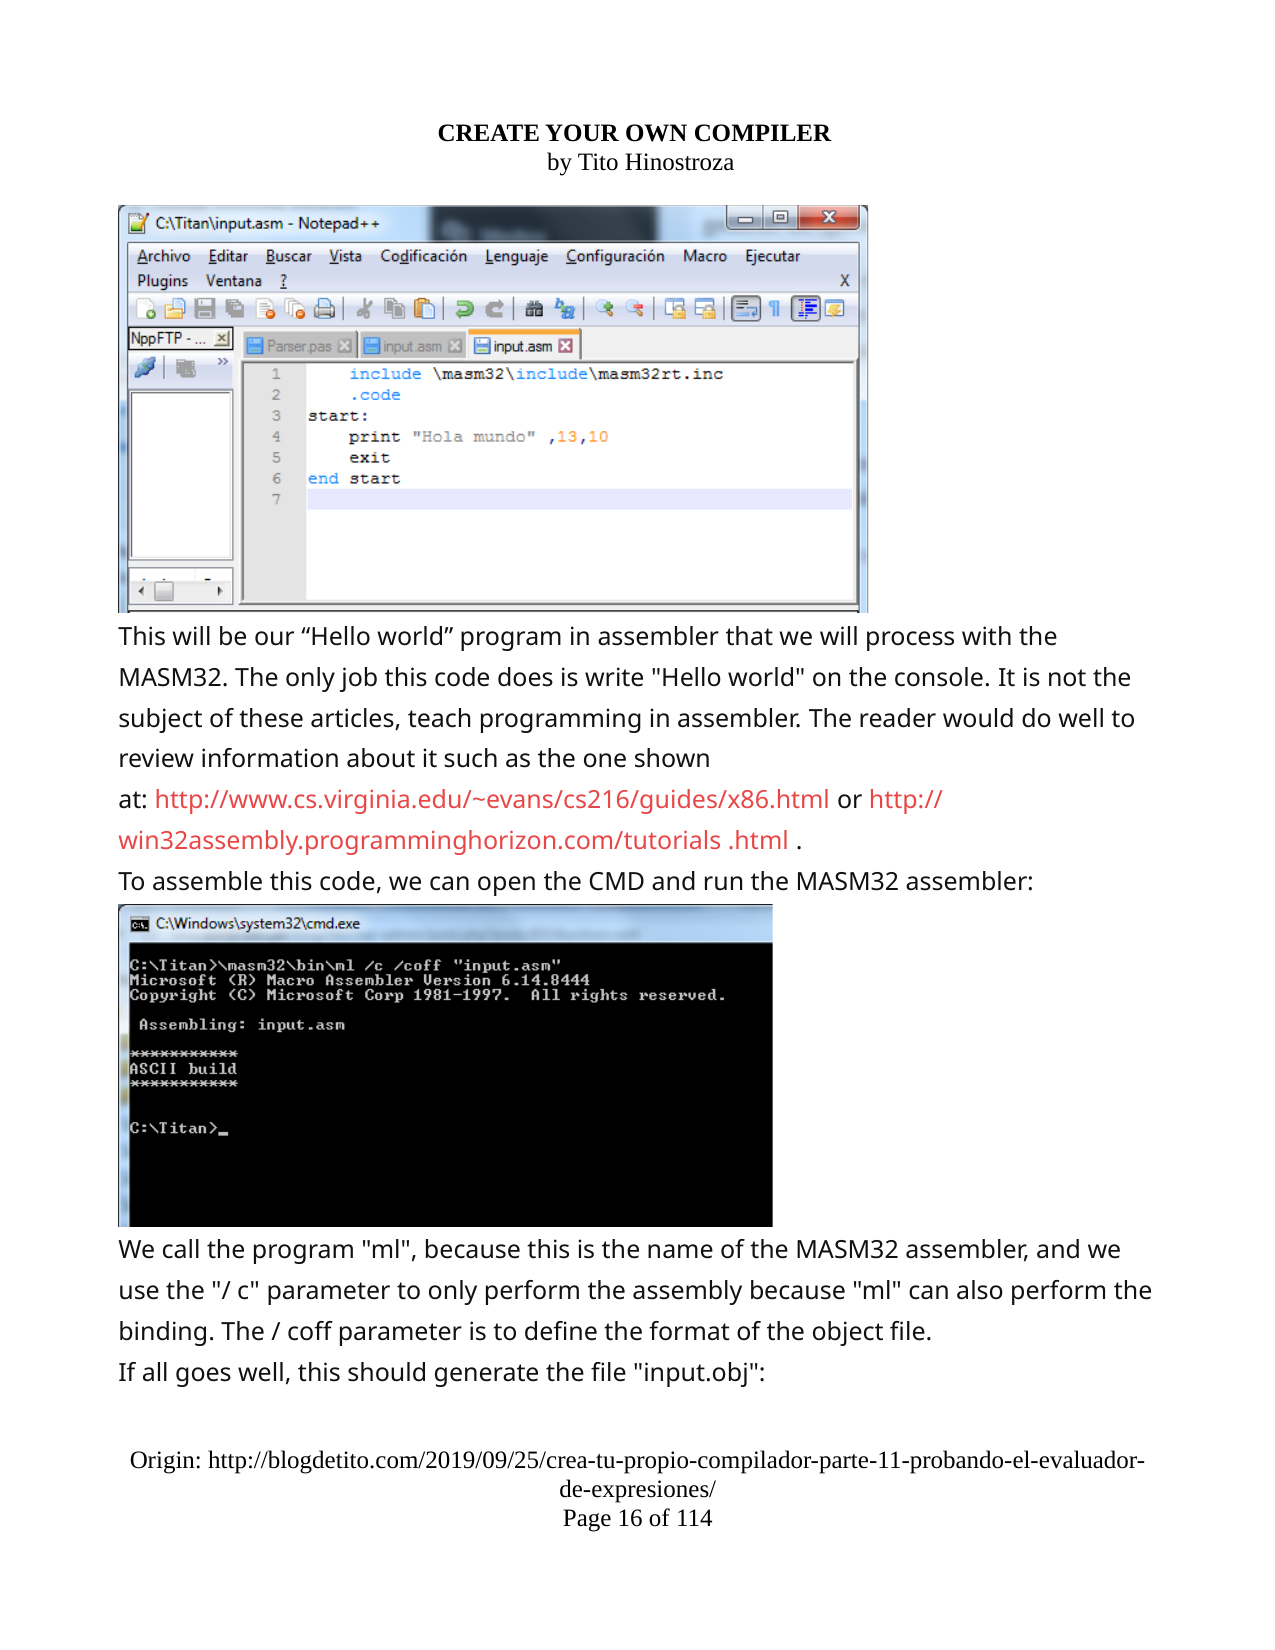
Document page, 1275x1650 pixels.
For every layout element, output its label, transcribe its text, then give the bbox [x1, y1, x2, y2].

text This will be our “Hello world” program in assembler that we will process with the MASM32. The only job this code does is write "Hello world" on the console. It is not the subject of these articles, teach programming in assembler. The reader would do well to review information about it such as the one shown at: http://www.cs.virginia.edu/~evans/cs216/guides/x86.html or http://win32assembly.programminghorizon.com/tutorials .html . [118, 619, 1157, 857]
text If all goes well, this should generate the file "input.obj": [118, 1354, 1157, 1389]
picture [118, 904, 773, 1227]
picture [118, 205, 869, 613]
text We call the program "ml", because this is the name of the MASM32 assembler, and we use the "/ c" parameter to only perform the assembly because "ml" can also perform the binding. The / coff parameter is to define the format of the object file. [118, 1232, 1157, 1348]
text To assemble this code, we can open the CMD and run the MASM32 assembler: [118, 864, 1157, 898]
